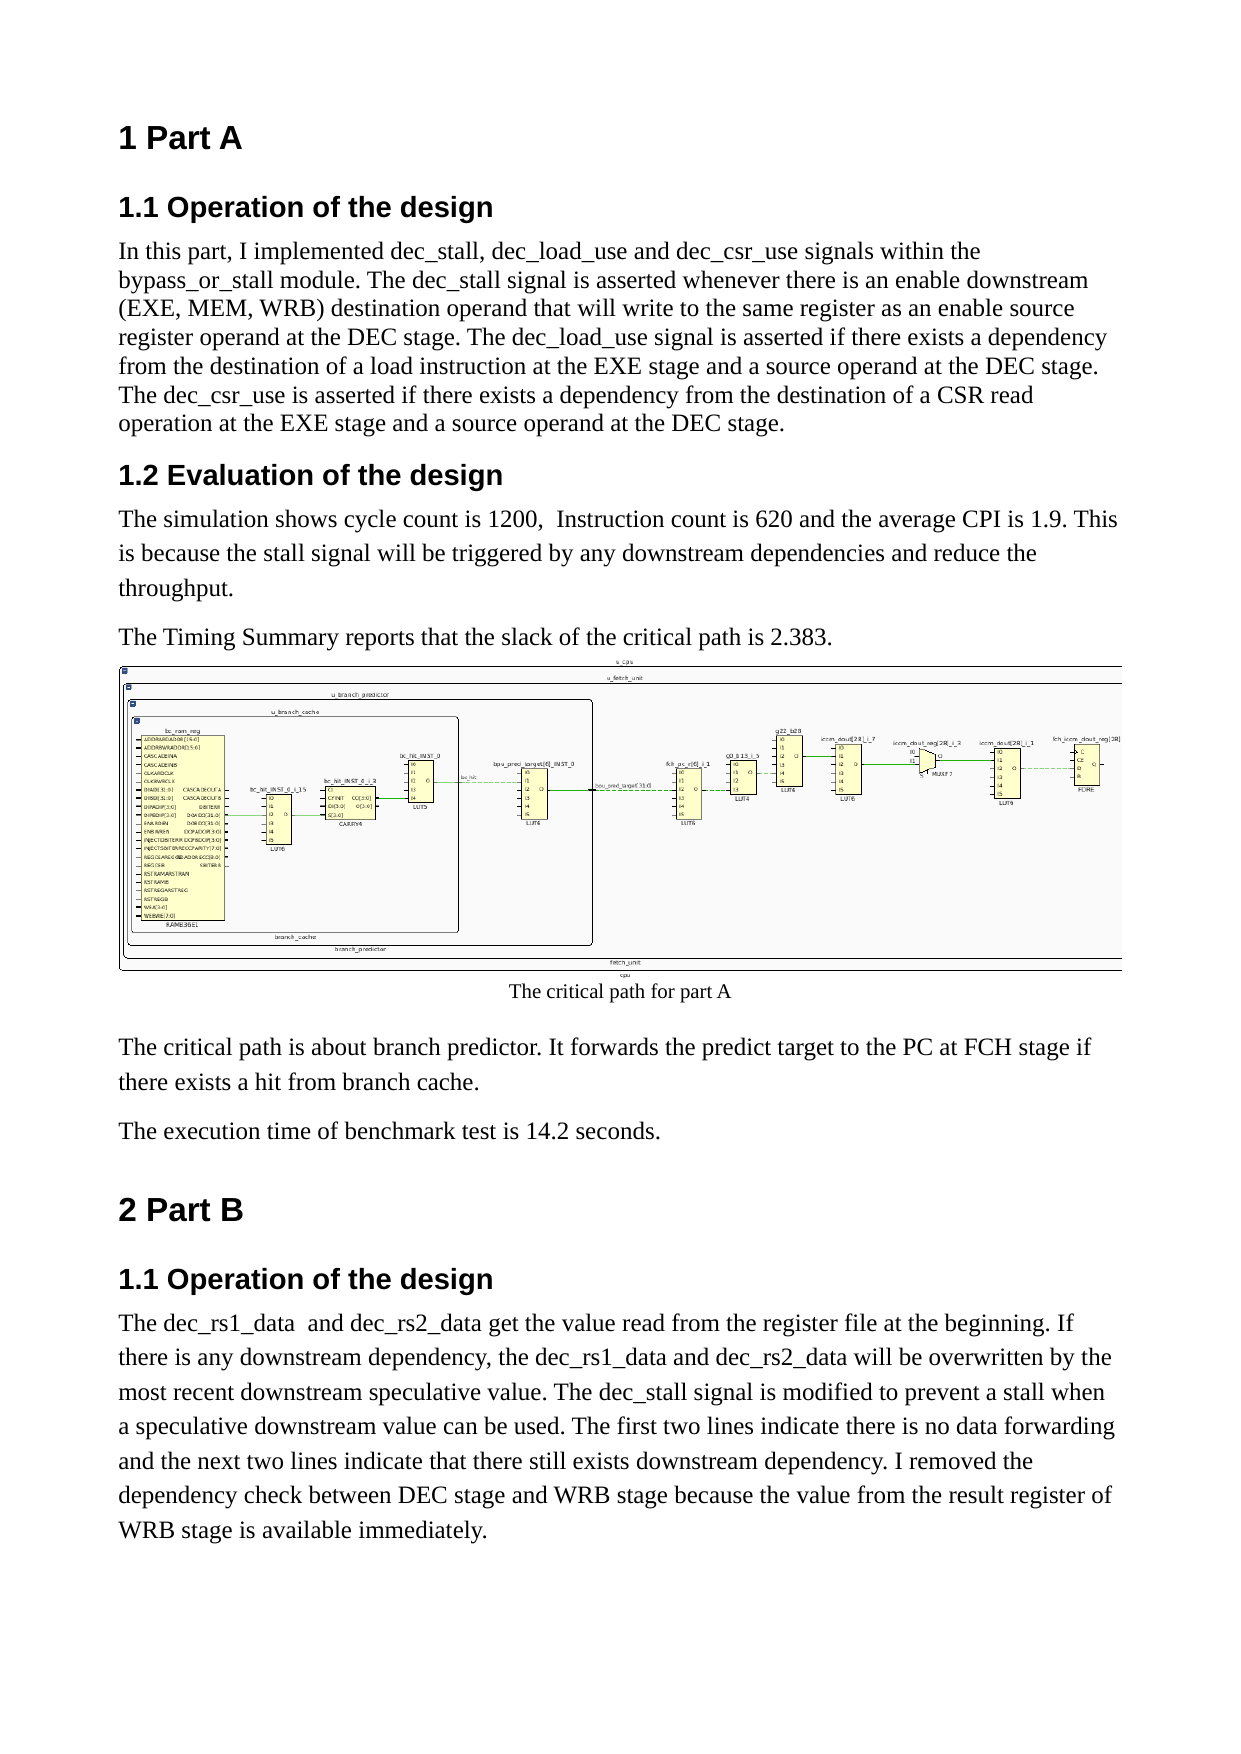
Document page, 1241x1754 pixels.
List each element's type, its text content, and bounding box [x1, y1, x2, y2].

subtitle 1 Part A [118, 118, 1122, 157]
text The execution time of benchmark test is 14.2 seconds. [118, 1116, 1122, 1145]
text The simulation shows cycle count is 1200, Instruction count is 620 and the average CPI is 1.9. This is because the stall signal will be triggered by any downstream dependencies and reduce the throughput. [118, 504, 1122, 602]
text The Timing Summary reports that the slack of the critical path is 2.383. [118, 622, 1122, 651]
text The critical path is about branch predictor. It forwards the predict target to the PC at FCH stage if there exists a hit from branch cache. [118, 1032, 1122, 1096]
subtitle 1.1 Operation of the design [118, 1262, 1122, 1295]
subtitle 2 Part B [118, 1190, 1122, 1228]
picture [118, 656, 1123, 979]
subtitle 1.2 Evaluation of the design [118, 458, 1122, 492]
text The dec_rs1_data and dec_rs2_data get the value read from the register file at the beginning. If there is any downstream dependency, the dec_rs1_data and dec_rs2_data will be overwritten by the most recent downstream speculative value. The dec_stall signal is modified to prevent a stall when a speculative downstream value can be used. The first two lines indicate there is no data forwarding and the next two lines indicate that there still exists downstream dependency. I removed the dependency check between DEC stage and WRB stage because the value from the result register of WRB stage is available immediately. [118, 1308, 1122, 1543]
text The critical path for part A [177, 979, 1063, 1003]
text In this part, I implemented dec_stall, dec_load_use and dec_csr_use signals within the bypass_or_stall module. The dec_stall signal is asserted whenever there is an enable downstream (EXE, MEM, WRB) destination operand that will write to the same register as an enable source register operand at the DEC stage. The dec_load_use signal is asserted if there exists a dependency from the destination of a load instruction at the EXE stage and a source operand at the DEC stage. The dec_csr_use is asserted if there exists a dependency from the destination of a CSR read operation at the EXE stage and a source operand at the DEC stage. [118, 236, 1122, 437]
subtitle 1.1 Operation of the design [118, 190, 1122, 223]
